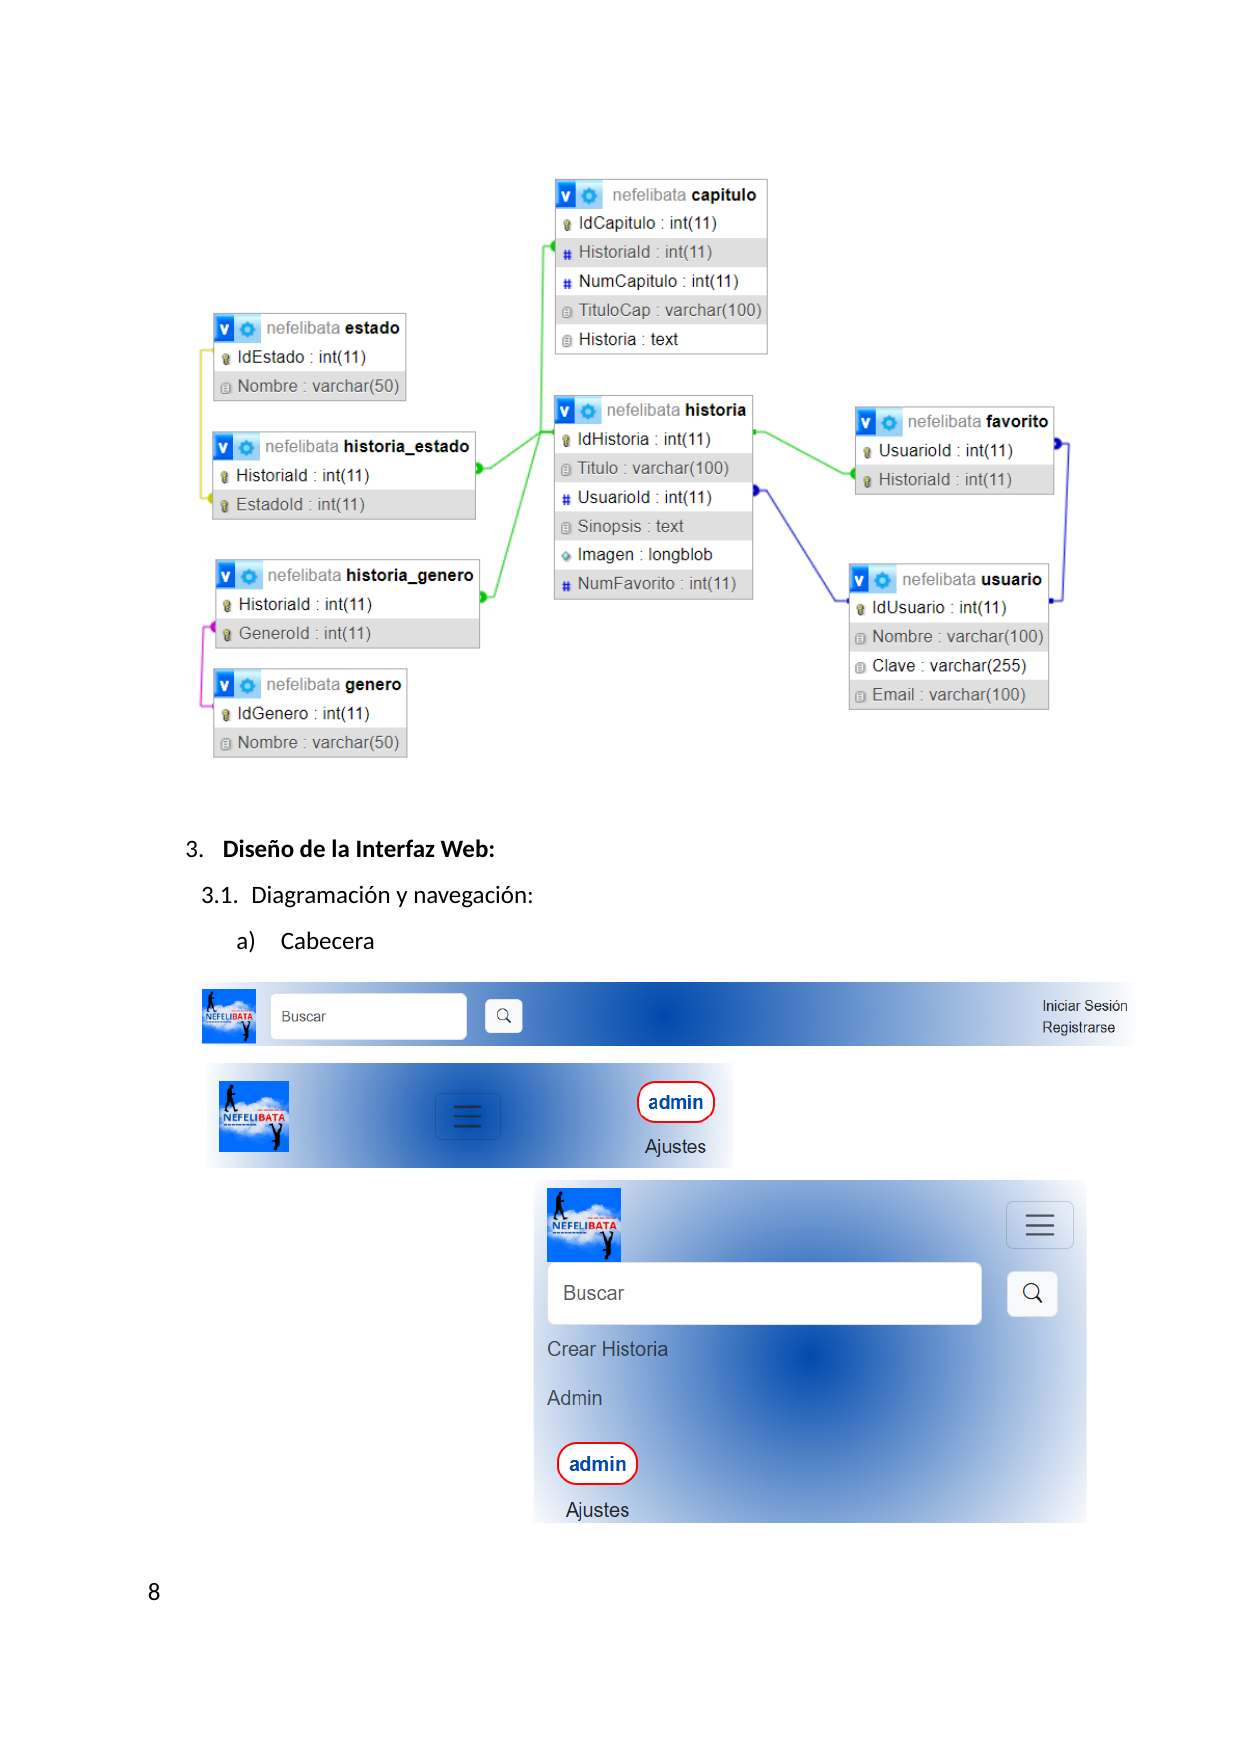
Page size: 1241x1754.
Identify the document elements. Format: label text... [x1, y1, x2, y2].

picture [533, 1180, 1087, 1523]
picture [206, 1063, 733, 1168]
picture [191, 982, 1137, 1046]
picture [152, 157, 1098, 758]
list Cabecera [207, 925, 1093, 956]
list Diseño de la Interfaz Web: [185, 833, 1093, 864]
list Diagramación y navegación: [177, 879, 1093, 910]
